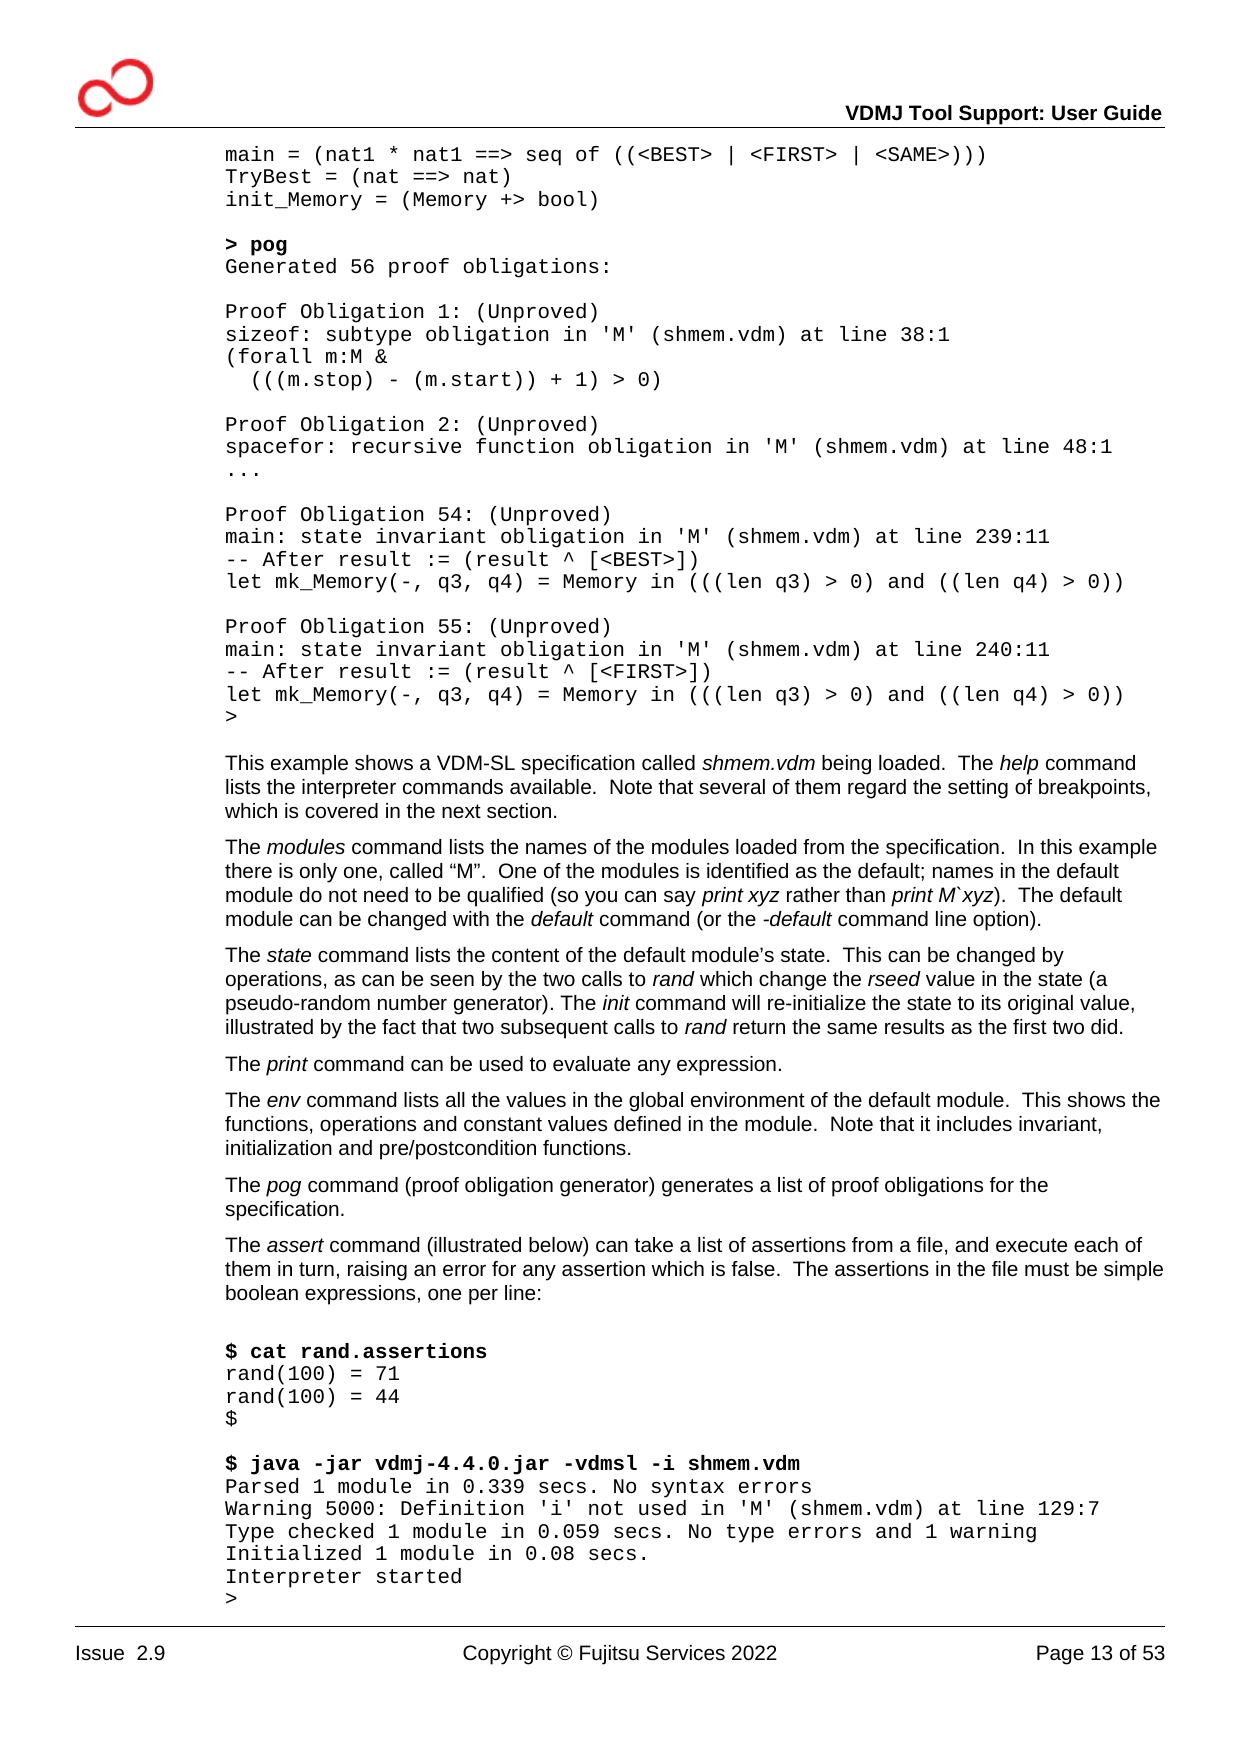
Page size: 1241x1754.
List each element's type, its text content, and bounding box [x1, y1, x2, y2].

text $ [225, 1408, 1165, 1430]
text ... [225, 458, 1165, 481]
text Proof Obligation 54: (Unproved) [225, 503, 1165, 526]
text main: state invariant obligation in 'M' (shmem.vdm) at line 239:11 [225, 526, 1165, 548]
text Interpreter started [225, 1565, 1165, 1588]
text rand(100) = 71 [225, 1363, 1165, 1385]
text sizeof: subtype obligation in 'M' (shmem.vdm) at line 38:1 [225, 323, 1165, 346]
text let mk_Memory(-, q3, q4) = Memory in (((len q3) > 0) and ((len q4) > 0)) [225, 571, 1165, 593]
text Parsed 1 module in 0.339 secs. No syntax errors [225, 1475, 1165, 1498]
text Proof Obligation 55: (Unproved) [225, 616, 1165, 638]
text init_Memory = (Memory +> bool) [225, 188, 1165, 211]
text Proof Obligation 2: (Unproved) [225, 413, 1165, 436]
text The assert command (illustrated below) can take a list of assertions from a file, and execute each of them in turn, raising an error for any assertion which is false. The assertions in the file must be simple boolean expressions, one per line: [225, 1233, 1165, 1305]
text The pog command (proof obligation generator) generates a list of proof obligations for the specification. [225, 1173, 1165, 1221]
text main = (nat1 * nat1 ==> seq of ((<BEST> | <FIRST> | <SAME>))) [225, 143, 1165, 166]
text This example shows a VDM-SL specification called shmem.vdm being loaded. The help command lists the interpreter commands available. Note that several of them regard the setting of breakpoints, which is covered in the next section. [225, 751, 1165, 823]
text The print command can be used to evaluate any expression. [225, 1052, 1165, 1076]
text -- After result := (result ^ [<FIRST>]) [225, 661, 1165, 683]
text Proof Obligation 1: (Unproved) [225, 301, 1165, 323]
text (forall m:M & [225, 346, 1165, 368]
text > [225, 1588, 1165, 1610]
text The env command lists all the values in the global environment of the default module. This shows the functions, operations and constant values defined in the module. Note that it includes invariant, initialization and pre/postcondition functions. [225, 1088, 1165, 1160]
text rand(100) = 44 [225, 1385, 1165, 1408]
text (((m.stop) - (m.start)) + 1) > 0) [225, 368, 1165, 391]
text The state command lists the content of the default module’s state. This can be changed by operations, as can be seen by the two calls to rand which change the rseed value in the state (a pseudo-random number generator). The init command will re-initialize the state to its original value, illustrated by the fact that two subsequent calls to rand return the same results as the first two did. [225, 944, 1165, 1039]
picture [78, 52, 153, 127]
text $ cat rand.assertions [225, 1340, 1165, 1363]
text TryBest = (nat ==> nat) [225, 166, 1165, 188]
text Type checked 1 module in 0.059 secs. No type errors and 1 warning [225, 1520, 1165, 1543]
text spacefor: recursive function obligation in 'M' (shmem.vdm) at line 48:1 [225, 436, 1165, 458]
text Warning 5000: Definition 'i' not used in 'M' (shmem.vdm) at line 129:7 [225, 1498, 1165, 1520]
text The modules command lists the names of the modules loaded from the specification. In this example there is only one, called “M”. One of the modules is identified as the default; names in the default module do not need to be qualified (so you can say print xyz rather than print M`xyz). The default module can be changed with the default command (or the -default command line option). [225, 835, 1165, 931]
text Initialized 1 module in 0.08 secs. [225, 1543, 1165, 1565]
text -- After result := (result ^ [<BEST>]) [225, 548, 1165, 571]
text $ java -jar vdmj-4.4.0.jar -vdmsl -i shmem.vdm [225, 1453, 1165, 1475]
text > pog [225, 233, 1165, 256]
text main: state invariant obligation in 'M' (shmem.vdm) at line 240:11 [225, 638, 1165, 661]
text > [225, 706, 1165, 728]
text let mk_Memory(-, q3, q4) = Memory in (((len q3) > 0) and ((len q4) > 0)) [225, 683, 1165, 706]
text Generated 56 proof obligations: [225, 256, 1165, 278]
